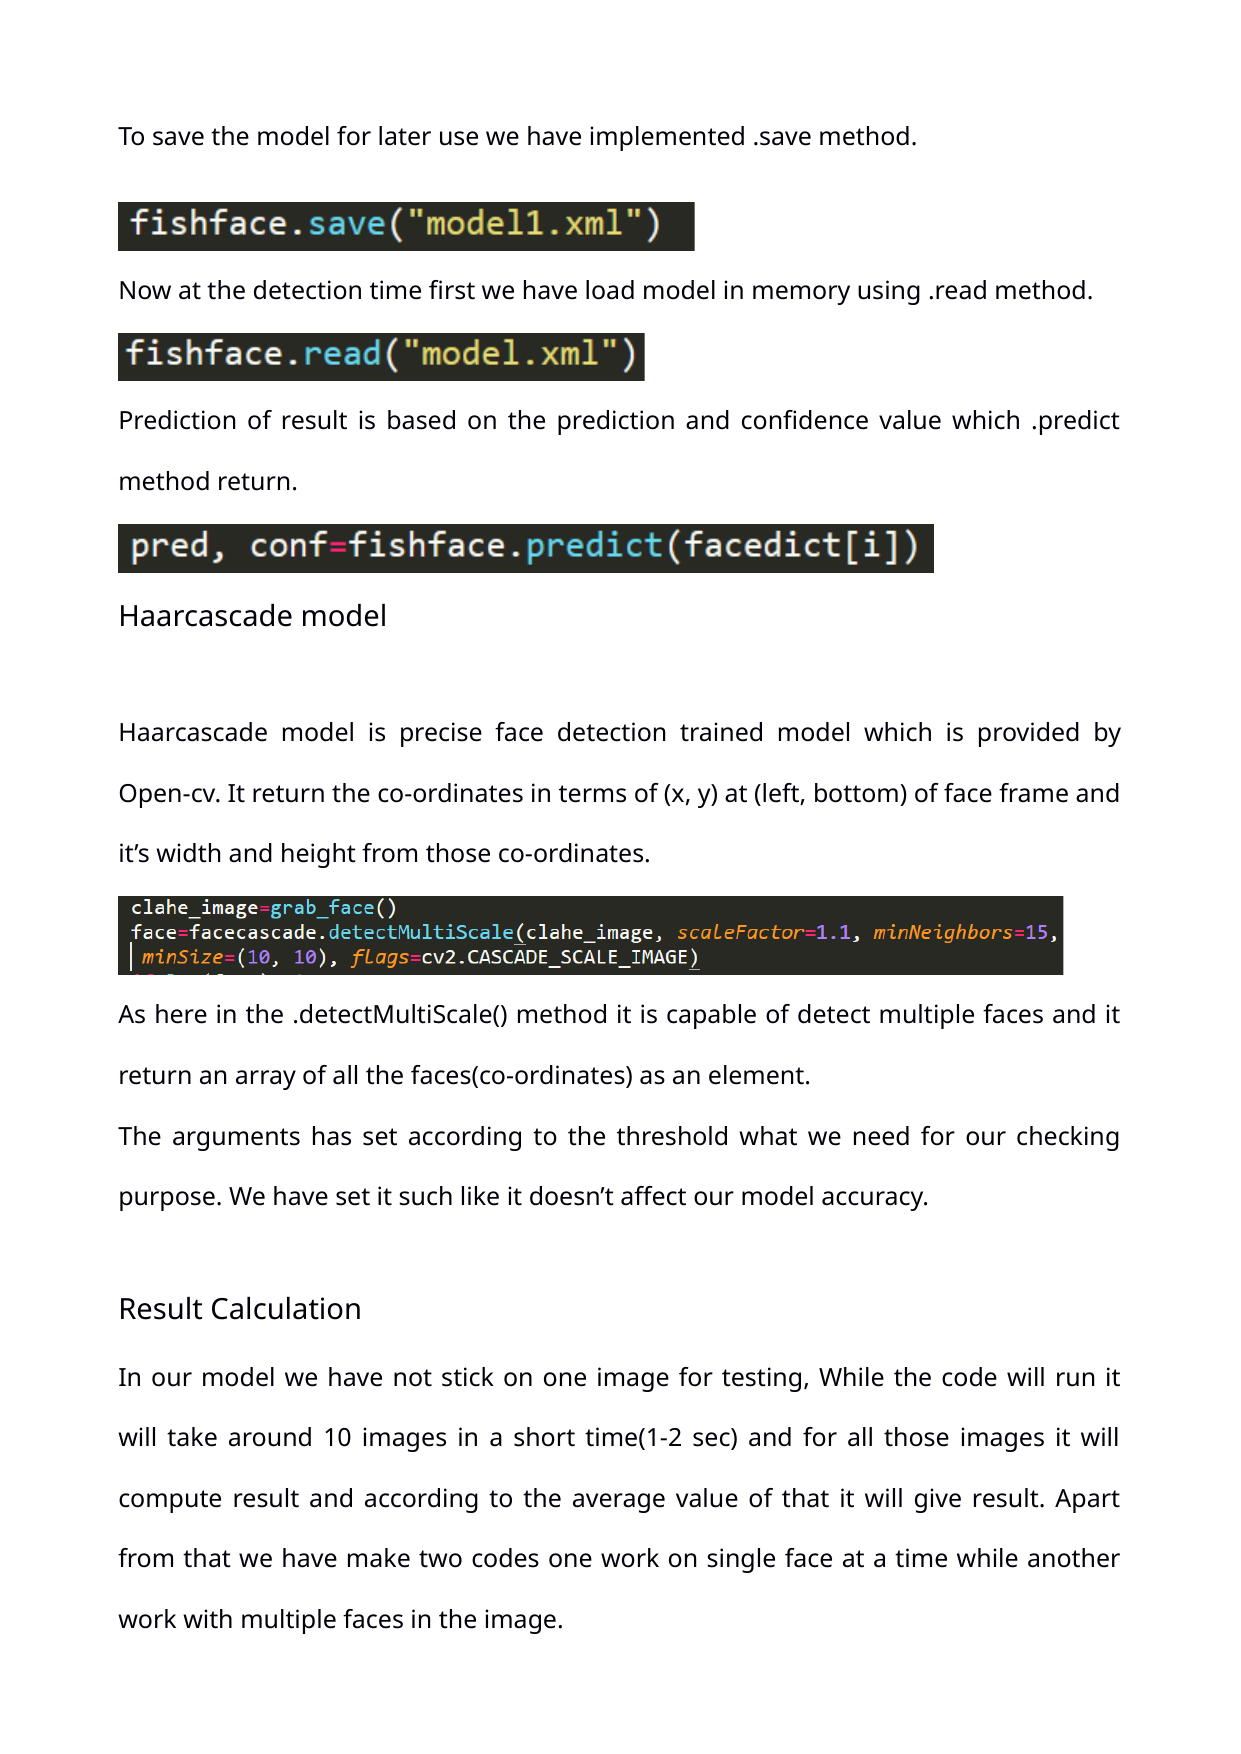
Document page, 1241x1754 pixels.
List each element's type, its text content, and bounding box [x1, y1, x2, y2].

text Prediction of result is based on the prediction and confidence value which .predict method return. [118, 403, 1122, 497]
text Result Calculation [118, 1288, 1122, 1328]
text Haarcascade model [118, 595, 1122, 634]
text As here in the .detectMultiScale() method it is capable of detect multiple faces and it return an array of all the faces(co-ordinates) as an element. [118, 997, 1122, 1092]
text The arguments has set according to the threshold what we need for our checking purpose. We have set it such like it doesn’t affect our model accuracy. [118, 1118, 1122, 1213]
text Now at the detection time first we have load model in memory using .read method. [118, 273, 1122, 307]
text In our model we have not stick on one image for testing, While the code will run it will take around 10 images in a short time(1-2 sec) and for all those images it will compute result and according to the average value of that it will give result. Apart from that we have make two codes one work on single face at a time while another work with multiple faces in the image. [118, 1359, 1122, 1636]
text Haarcascade model is precise face detection trained model which is provided by Open-cv. It return the co-ordinates in terms of (x, y) at (left, bottom) of face frame and it’s width and height from those co-ordinates. [118, 714, 1122, 870]
text To save the model for later use we have implemented .save method. [118, 118, 1122, 152]
